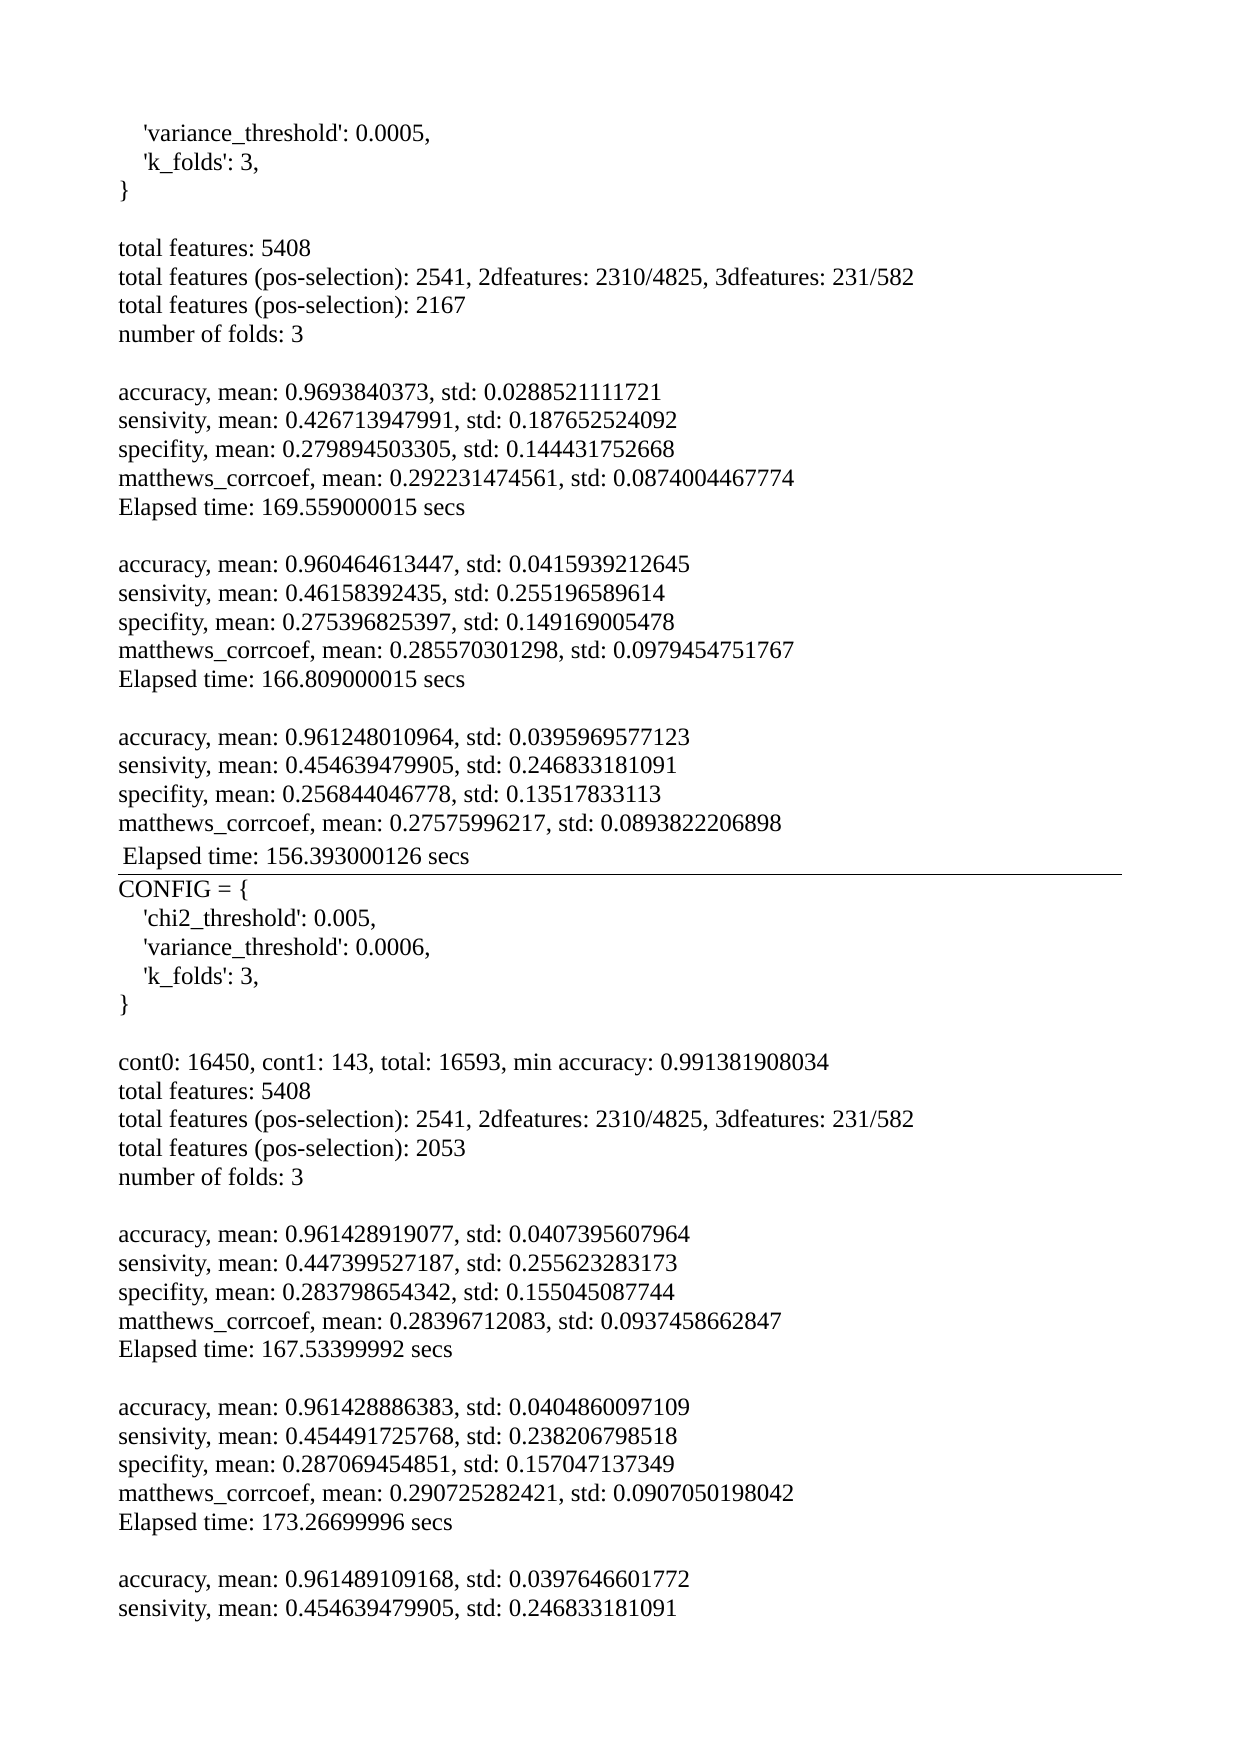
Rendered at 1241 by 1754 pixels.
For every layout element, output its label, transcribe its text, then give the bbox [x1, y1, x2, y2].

text 'k_folds': 3, [118, 147, 1122, 176]
text matthews_corrcoef, mean: 0.27575996217, std: 0.0893822206898 [118, 808, 1122, 837]
text 'variance_threshold': 0.0006, [118, 932, 1122, 961]
text accuracy, mean: 0.9693840373, std: 0.0288521111721 [118, 377, 1122, 406]
text CONFIG = { [118, 875, 1122, 903]
text matthews_corrcoef, mean: 0.292231474561, std: 0.0874004467774 [118, 463, 1122, 492]
text total features (pos-selection): 2053 [118, 1133, 1122, 1162]
text Elapsed time: 169.559000015 secs [118, 492, 1122, 521]
text sensivity, mean: 0.46158392435, std: 0.255196589614 [118, 578, 1122, 607]
text 'chi2_threshold': 0.005, [118, 903, 1122, 932]
text total features: 5408 [118, 233, 1122, 262]
text total features (pos-selection): 2541, 2dfeatures: 2310/4825, 3dfeatures: 231/582 [118, 1104, 1122, 1133]
text accuracy, mean: 0.961248010964, std: 0.0395969577123 [118, 722, 1122, 751]
text } [118, 989, 1122, 1018]
text sensivity, mean: 0.454639479905, std: 0.246833181091 [118, 751, 1122, 779]
text Elapsed time: 156.393000126 secs [118, 837, 1122, 874]
text Elapsed time: 167.53399992 secs [118, 1334, 1122, 1363]
text 'k_folds': 3, [118, 961, 1122, 989]
text specifity, mean: 0.279894503305, std: 0.144431752668 [118, 434, 1122, 463]
text matthews_corrcoef, mean: 0.290725282421, std: 0.0907050198042 [118, 1478, 1122, 1507]
text sensivity, mean: 0.454639479905, std: 0.246833181091 [118, 1593, 1122, 1622]
text accuracy, mean: 0.960464613447, std: 0.0415939212645 [118, 549, 1122, 578]
text Elapsed time: 173.26699996 secs [118, 1507, 1122, 1536]
text total features (pos-selection): 2541, 2dfeatures: 2310/4825, 3dfeatures: 231/582 [118, 262, 1122, 291]
text total features (pos-selection): 2167 [118, 291, 1122, 319]
text matthews_corrcoef, mean: 0.285570301298, std: 0.0979454751767 [118, 636, 1122, 664]
text accuracy, mean: 0.961489109168, std: 0.0397646601772 [118, 1564, 1122, 1593]
text total features: 5408 [118, 1076, 1122, 1104]
text matthews_corrcoef, mean: 0.28396712083, std: 0.0937458662847 [118, 1306, 1122, 1334]
text Elapsed time: 166.809000015 secs [118, 664, 1122, 693]
text number of folds: 3 [118, 1162, 1122, 1191]
text sensivity, mean: 0.454491725768, std: 0.238206798518 [118, 1421, 1122, 1449]
text specifity, mean: 0.275396825397, std: 0.149169005478 [118, 607, 1122, 636]
text specifity, mean: 0.283798654342, std: 0.155045087744 [118, 1277, 1122, 1306]
text sensivity, mean: 0.426713947991, std: 0.187652524092 [118, 406, 1122, 434]
text accuracy, mean: 0.961428886383, std: 0.0404860097109 [118, 1392, 1122, 1421]
text number of folds: 3 [118, 319, 1122, 348]
text cont0: 16450, cont1: 143, total: 16593, min accuracy: 0.991381908034 [118, 1047, 1122, 1076]
text } [118, 176, 1122, 204]
text specifity, mean: 0.287069454851, std: 0.157047137349 [118, 1449, 1122, 1478]
text specifity, mean: 0.256844046778, std: 0.13517833113 [118, 779, 1122, 808]
text sensivity, mean: 0.447399527187, std: 0.255623283173 [118, 1248, 1122, 1277]
text 'variance_threshold': 0.0005, [118, 118, 1122, 147]
text accuracy, mean: 0.961428919077, std: 0.0407395607964 [118, 1219, 1122, 1248]
